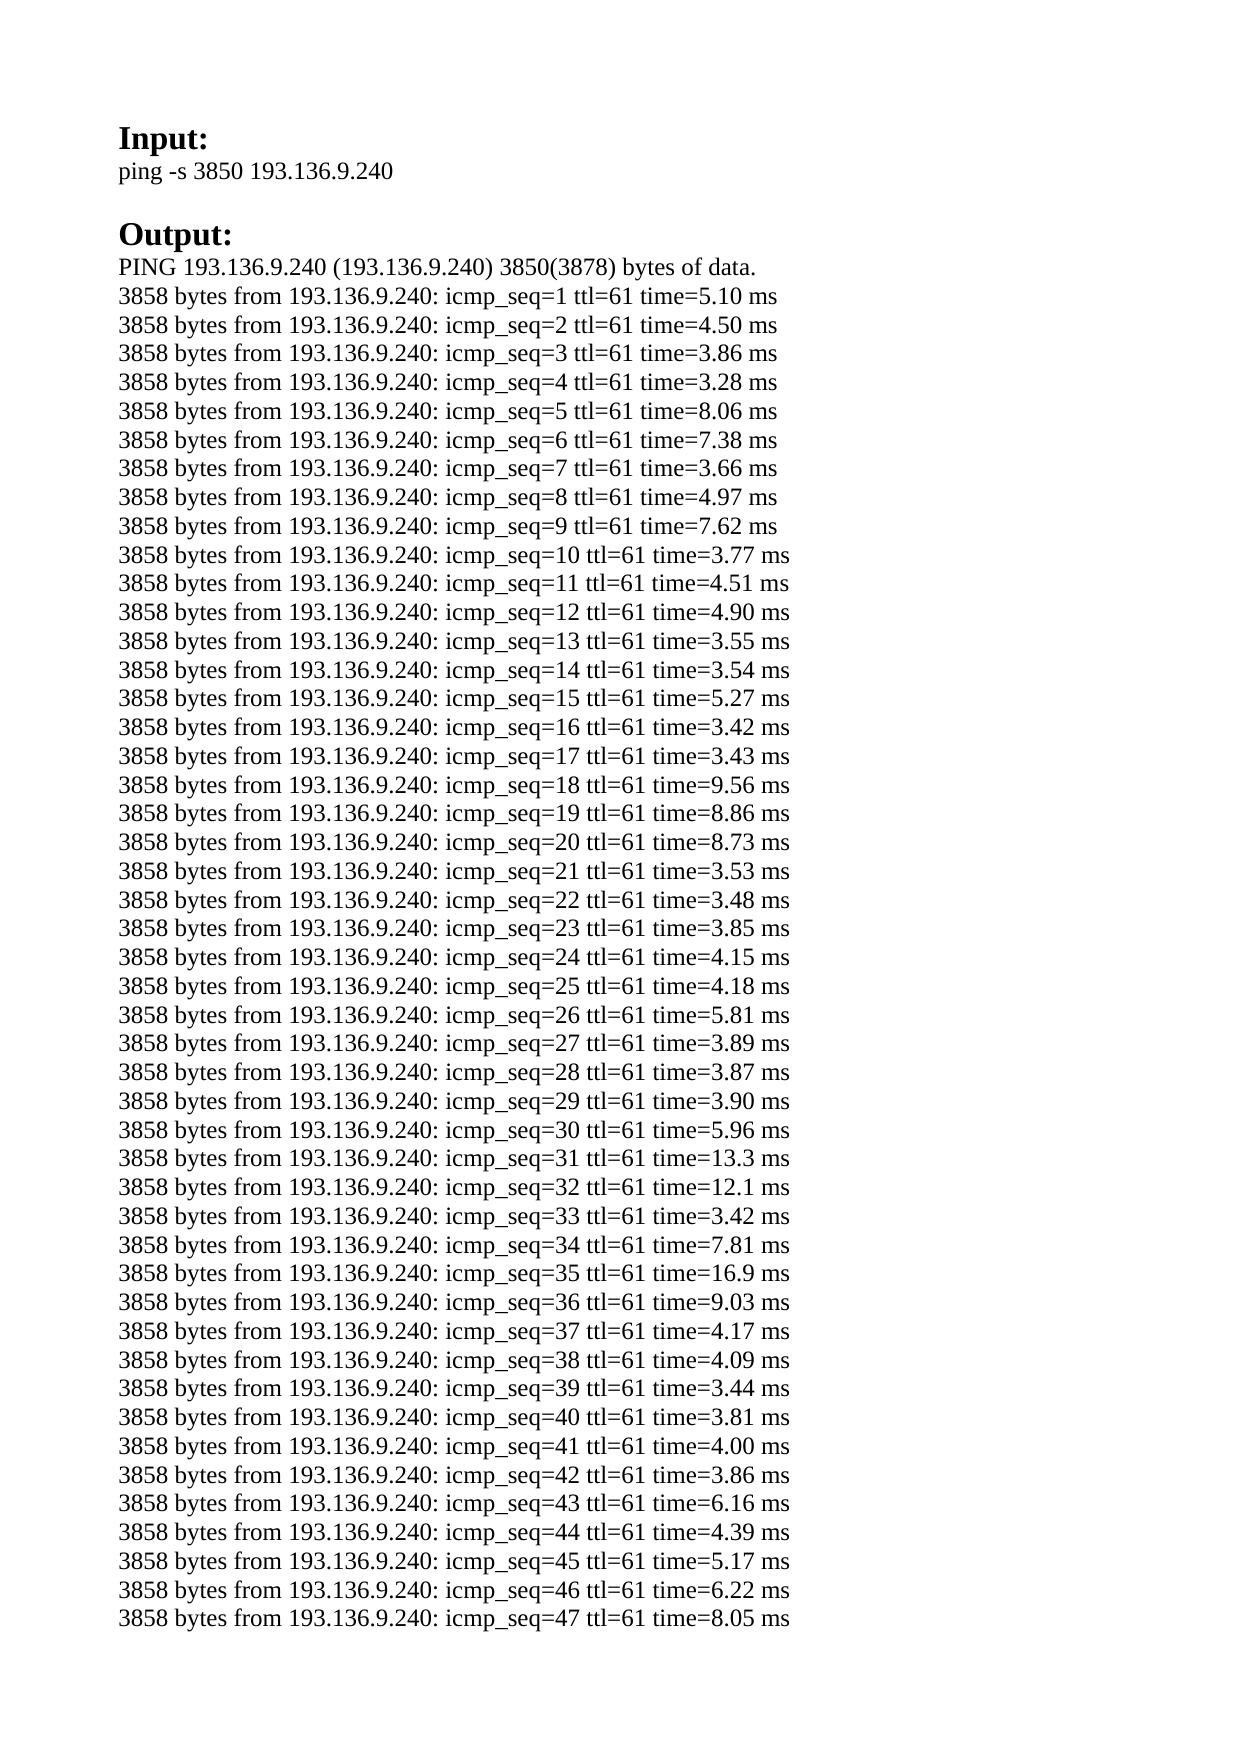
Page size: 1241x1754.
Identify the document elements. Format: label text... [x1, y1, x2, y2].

text 3858 bytes from 193.136.9.240: icmp_seq=27 ttl=61 time=3.89 ms [118, 1028, 1122, 1057]
text 3858 bytes from 193.136.9.240: icmp_seq=29 ttl=61 time=3.90 ms [118, 1086, 1122, 1115]
text 3858 bytes from 193.136.9.240: icmp_seq=47 ttl=61 time=8.05 ms [118, 1603, 1122, 1632]
text 3858 bytes from 193.136.9.240: icmp_seq=23 ttl=61 time=3.85 ms [118, 913, 1122, 942]
text 3858 bytes from 193.136.9.240: icmp_seq=2 ttl=61 time=4.50 ms [118, 310, 1122, 338]
text 3858 bytes from 193.136.9.240: icmp_seq=41 ttl=61 time=4.00 ms [118, 1431, 1122, 1460]
text 3858 bytes from 193.136.9.240: icmp_seq=24 ttl=61 time=4.15 ms [118, 942, 1122, 971]
text 3858 bytes from 193.136.9.240: icmp_seq=39 ttl=61 time=3.44 ms [118, 1373, 1122, 1402]
text 3858 bytes from 193.136.9.240: icmp_seq=37 ttl=61 time=4.17 ms [118, 1316, 1122, 1345]
text 3858 bytes from 193.136.9.240: icmp_seq=36 ttl=61 time=9.03 ms [118, 1287, 1122, 1316]
text 3858 bytes from 193.136.9.240: icmp_seq=43 ttl=61 time=6.16 ms [118, 1488, 1122, 1517]
text 3858 bytes from 193.136.9.240: icmp_seq=5 ttl=61 time=8.06 ms [118, 396, 1122, 425]
text 3858 bytes from 193.136.9.240: icmp_seq=15 ttl=61 time=5.27 ms [118, 683, 1122, 712]
text PING 193.136.9.240 (193.136.9.240) 3850(3878) bytes of data. [118, 252, 1122, 281]
text 3858 bytes from 193.136.9.240: icmp_seq=34 ttl=61 time=7.81 ms [118, 1230, 1122, 1258]
text 3858 bytes from 193.136.9.240: icmp_seq=9 ttl=61 time=7.62 ms [118, 511, 1122, 540]
text 3858 bytes from 193.136.9.240: icmp_seq=46 ttl=61 time=6.22 ms [118, 1575, 1122, 1603]
text 3858 bytes from 193.136.9.240: icmp_seq=44 ttl=61 time=4.39 ms [118, 1517, 1122, 1546]
text 3858 bytes from 193.136.9.240: icmp_seq=45 ttl=61 time=5.17 ms [118, 1546, 1122, 1575]
text 3858 bytes from 193.136.9.240: icmp_seq=17 ttl=61 time=3.43 ms [118, 741, 1122, 770]
text Output: [118, 214, 1122, 252]
text 3858 bytes from 193.136.9.240: icmp_seq=1 ttl=61 time=5.10 ms [118, 281, 1122, 310]
text 3858 bytes from 193.136.9.240: icmp_seq=12 ttl=61 time=4.90 ms [118, 597, 1122, 626]
text Input: [118, 118, 1122, 156]
text 3858 bytes from 193.136.9.240: icmp_seq=33 ttl=61 time=3.42 ms [118, 1201, 1122, 1230]
text 3858 bytes from 193.136.9.240: icmp_seq=19 ttl=61 time=8.86 ms [118, 798, 1122, 827]
text 3858 bytes from 193.136.9.240: icmp_seq=28 ttl=61 time=3.87 ms [118, 1057, 1122, 1086]
text 3858 bytes from 193.136.9.240: icmp_seq=20 ttl=61 time=8.73 ms [118, 827, 1122, 856]
text 3858 bytes from 193.136.9.240: icmp_seq=21 ttl=61 time=3.53 ms [118, 856, 1122, 885]
text 3858 bytes from 193.136.9.240: icmp_seq=6 ttl=61 time=7.38 ms [118, 425, 1122, 453]
text 3858 bytes from 193.136.9.240: icmp_seq=26 ttl=61 time=5.81 ms [118, 1000, 1122, 1028]
text 3858 bytes from 193.136.9.240: icmp_seq=25 ttl=61 time=4.18 ms [118, 971, 1122, 1000]
text 3858 bytes from 193.136.9.240: icmp_seq=13 ttl=61 time=3.55 ms [118, 626, 1122, 655]
text 3858 bytes from 193.136.9.240: icmp_seq=16 ttl=61 time=3.42 ms [118, 712, 1122, 741]
text 3858 bytes from 193.136.9.240: icmp_seq=40 ttl=61 time=3.81 ms [118, 1402, 1122, 1431]
text 3858 bytes from 193.136.9.240: icmp_seq=38 ttl=61 time=4.09 ms [118, 1345, 1122, 1373]
text 3858 bytes from 193.136.9.240: icmp_seq=4 ttl=61 time=3.28 ms [118, 367, 1122, 396]
text 3858 bytes from 193.136.9.240: icmp_seq=10 ttl=61 time=3.77 ms [118, 540, 1122, 568]
text 3858 bytes from 193.136.9.240: icmp_seq=7 ttl=61 time=3.66 ms [118, 453, 1122, 482]
text 3858 bytes from 193.136.9.240: icmp_seq=31 ttl=61 time=13.3 ms [118, 1143, 1122, 1172]
text 3858 bytes from 193.136.9.240: icmp_seq=8 ttl=61 time=4.97 ms [118, 482, 1122, 511]
text 3858 bytes from 193.136.9.240: icmp_seq=18 ttl=61 time=9.56 ms [118, 770, 1122, 798]
text 3858 bytes from 193.136.9.240: icmp_seq=22 ttl=61 time=3.48 ms [118, 885, 1122, 913]
text 3858 bytes from 193.136.9.240: icmp_seq=14 ttl=61 time=3.54 ms [118, 655, 1122, 683]
text 3858 bytes from 193.136.9.240: icmp_seq=30 ttl=61 time=5.96 ms [118, 1115, 1122, 1143]
text ping -s 3850 193.136.9.240 [118, 156, 1122, 185]
text 3858 bytes from 193.136.9.240: icmp_seq=32 ttl=61 time=12.1 ms [118, 1172, 1122, 1201]
text 3858 bytes from 193.136.9.240: icmp_seq=3 ttl=61 time=3.86 ms [118, 338, 1122, 367]
text 3858 bytes from 193.136.9.240: icmp_seq=42 ttl=61 time=3.86 ms [118, 1460, 1122, 1488]
text 3858 bytes from 193.136.9.240: icmp_seq=11 ttl=61 time=4.51 ms [118, 568, 1122, 597]
text 3858 bytes from 193.136.9.240: icmp_seq=35 ttl=61 time=16.9 ms [118, 1258, 1122, 1287]
